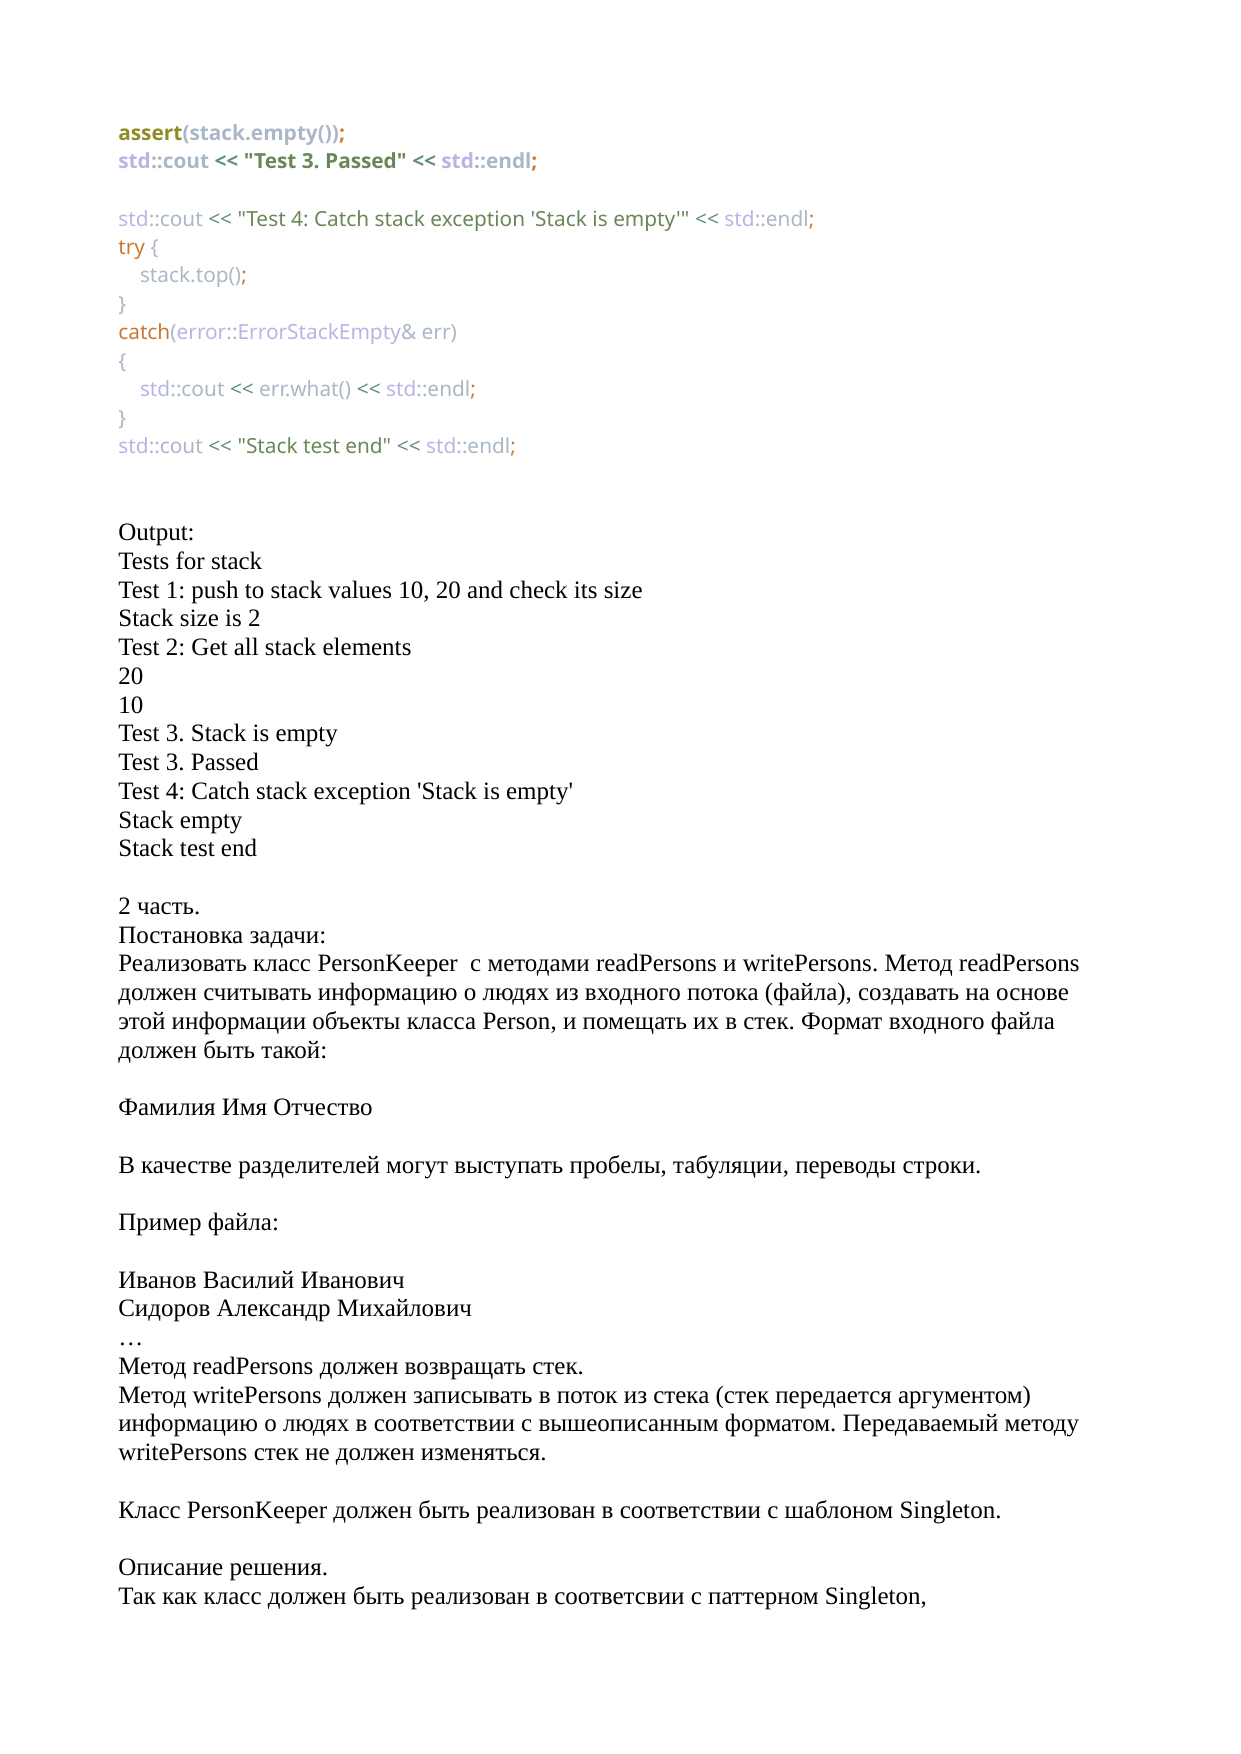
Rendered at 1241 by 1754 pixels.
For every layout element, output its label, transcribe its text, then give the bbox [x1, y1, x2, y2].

text Метод readPersons должен возвращать стек. [118, 1351, 1122, 1380]
text Stack size is 2 [118, 603, 1122, 632]
text 20 [118, 661, 1122, 690]
text Test 3. Passed [118, 747, 1122, 776]
text Иванов Василий Иванович [118, 1265, 1122, 1293]
text В качестве разделителей могут выступать пробелы, табуляции, переводы строки. [118, 1150, 1122, 1178]
text Test 4: Catch stack exception 'Stack is empty' [118, 776, 1122, 805]
text Stack empty [118, 805, 1122, 833]
text Test 2: Get all stack elements [118, 632, 1122, 661]
text Метод writePersons должен записывать в поток из стека (стек передается аргументом) информацию о людях в соответствии с вышеописанным форматом. Передаваемый методу writePersons стек не должен изменяться. [118, 1380, 1122, 1466]
text Output: Tests for stack [118, 517, 1122, 575]
text Test 3. Stack is empty [118, 718, 1122, 747]
text Постановка задачи: Реализовать класс PersonKeeper с методами readPersons и writePersons. Метод readPersons должен считывать информацию о людях из входного потока (файла), создавать на основе этой информации объекты класса Person, и помещать их в стек. Формат входного файла должен быть такой: [118, 920, 1122, 1063]
text … [118, 1322, 1122, 1351]
text Stack test end 2 часть. [118, 833, 1122, 920]
text Фамилия Имя Отчество [118, 1092, 1122, 1121]
text Test 1: push to stack values 10, 20 and check its size [118, 575, 1122, 603]
text Класс PersonKeeper должен быть реализован в соответствии с шаблоном Singleton. [118, 1495, 1122, 1523]
text Описание решения. Так как класс должен быть реализован в соответсвии с паттерном Singleton, [118, 1552, 1122, 1610]
text Сидоров Александр Михайлович [118, 1293, 1122, 1322]
text 10 [118, 690, 1122, 718]
text assert(stack.empty()); std::cout << "Test 3. Passed" << std::endl; std::cout << "Test 4: Catch stack exception 'Stack is empty'" << std::endl; try { stack.top(); } catch(error::ErrorStackEmpty& err) { std::cout << err.what() << std::endl; } std::cout << "Stack test end" << std::endl; [118, 118, 1122, 488]
text Пример файла: [118, 1207, 1122, 1236]
